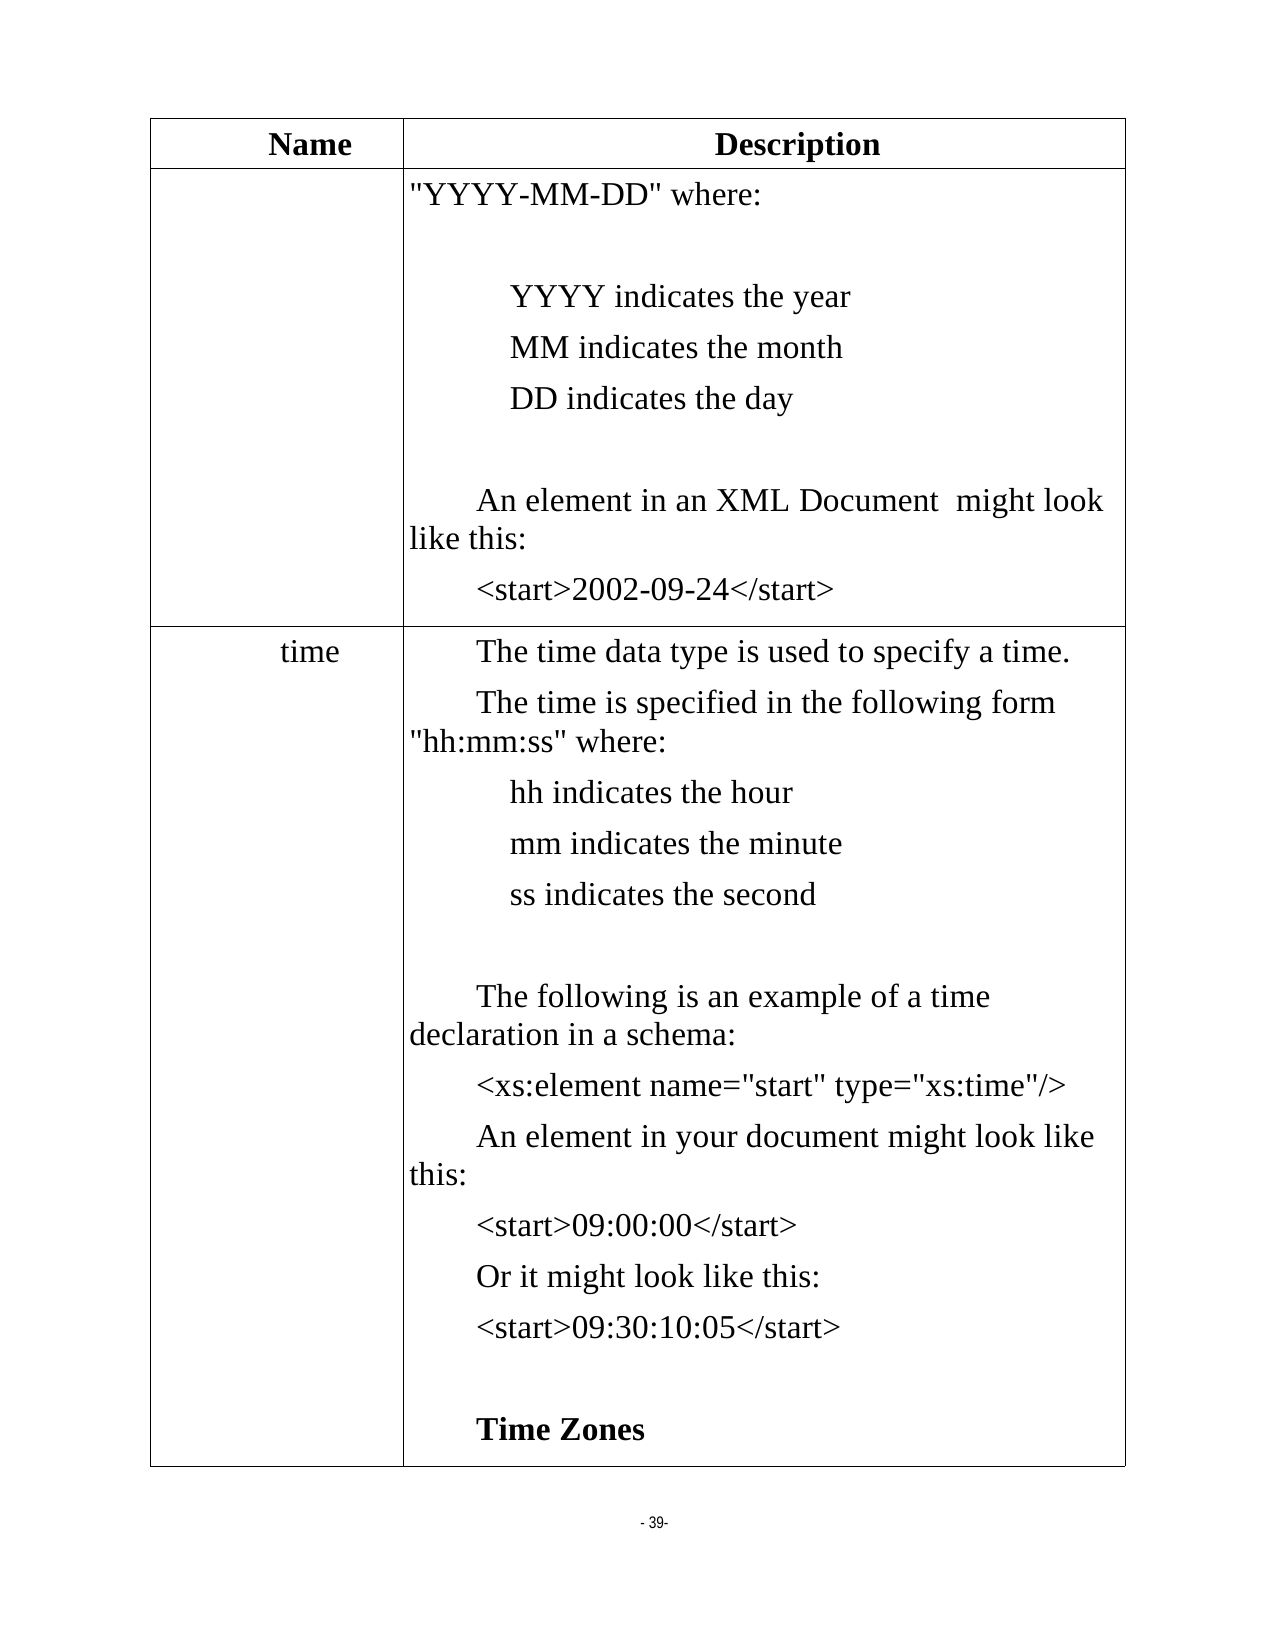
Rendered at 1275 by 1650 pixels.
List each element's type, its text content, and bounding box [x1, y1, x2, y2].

table_cell [151, 169, 403, 626]
table_cell "YYYY-MM-DD" where: YYYY indicates the year MM indicates the month DD indicates the day An element in an XML Document might look like this: <start>2002-09-24</start> [404, 169, 1125, 626]
table_cell The time data type is used to specify a time. The time is specified in the following form "hh:mm:ss" where: hh indicates the hour mm indicates the minute ss indicates the second The following is an example of a time declaration in a schema: <xs:element name="start" type="xs:time"/> An element in your document might look like this: <start>09:00:00</start> Or it might look like this: <start>09:30:10:05</start> Time Zones [404, 627, 1125, 1466]
table_header Name [151, 119, 403, 168]
table_header Description [404, 119, 1125, 168]
table_cell time [151, 627, 403, 1466]
